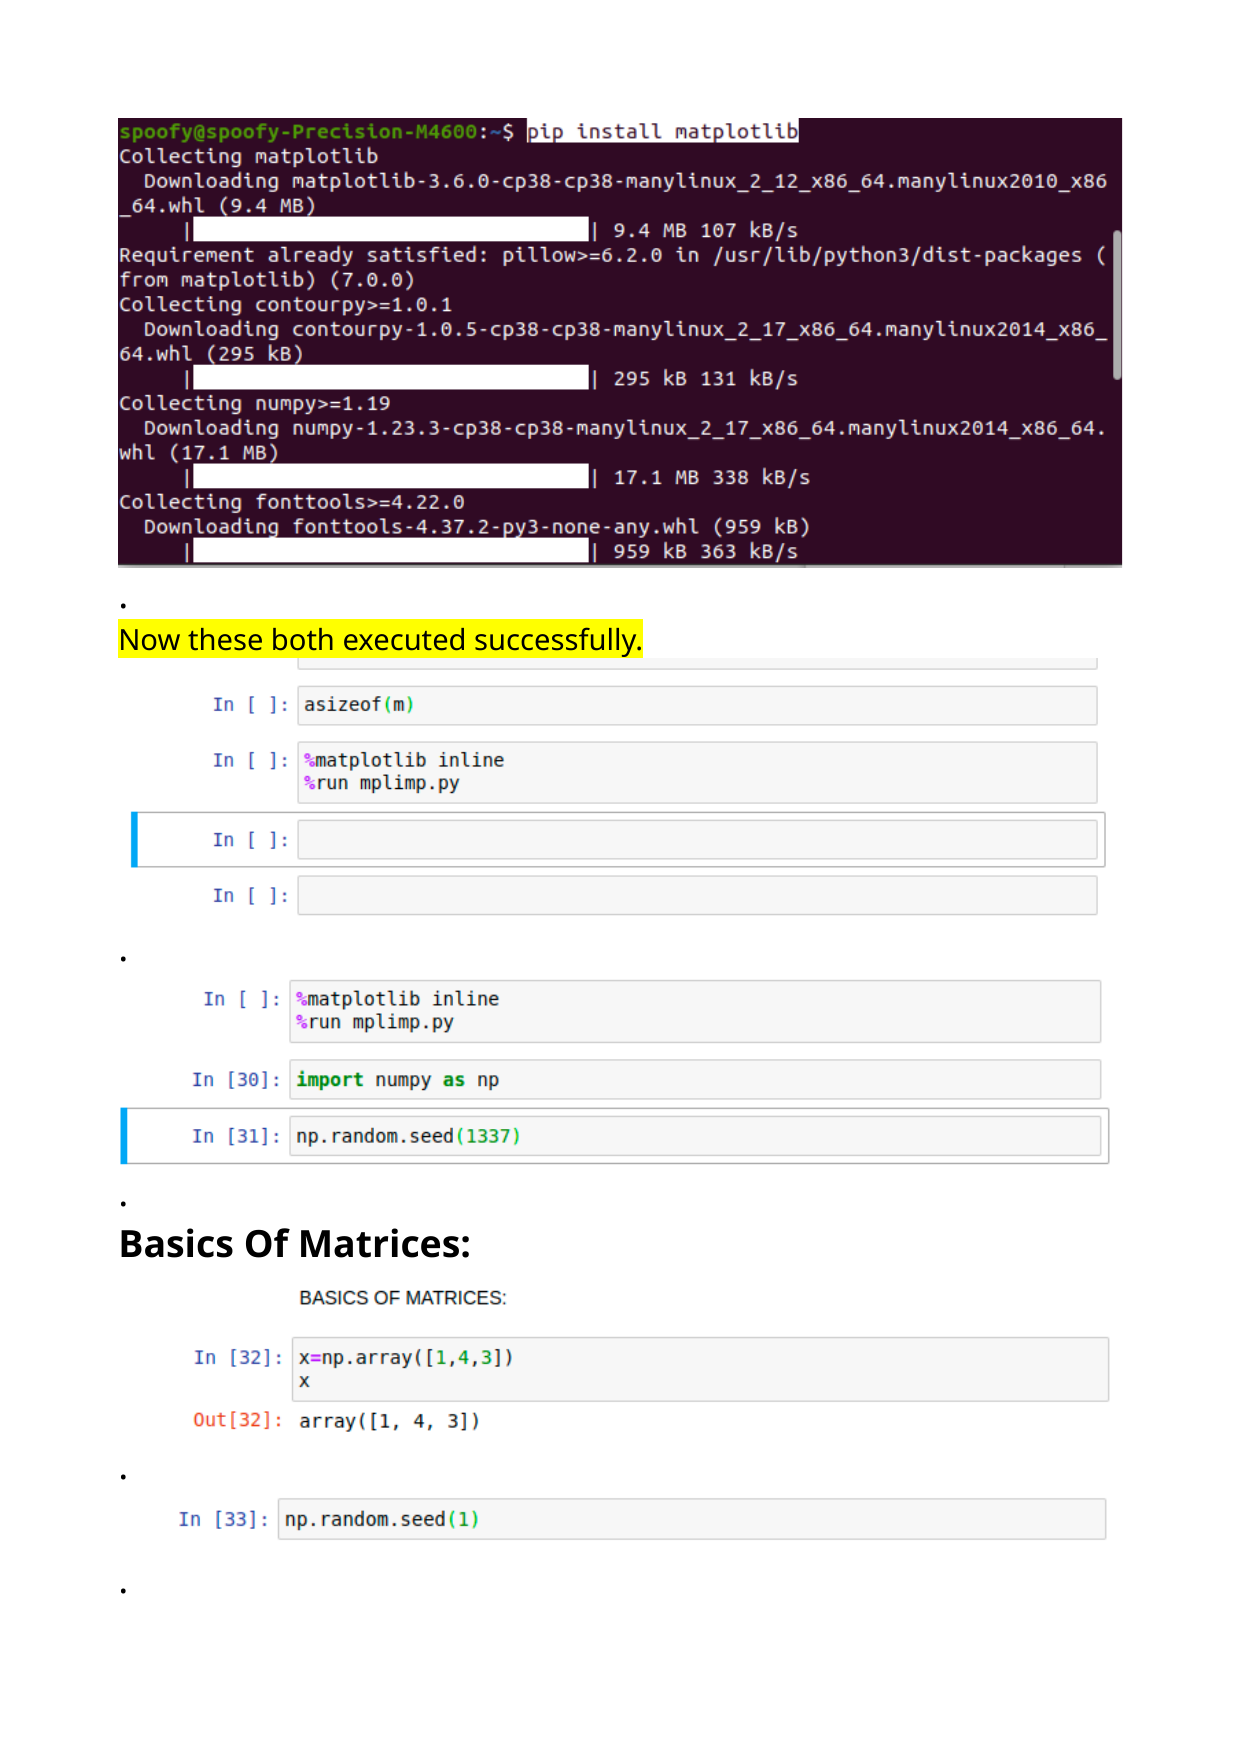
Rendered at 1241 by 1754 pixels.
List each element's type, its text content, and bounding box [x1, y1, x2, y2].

text . [118, 922, 1122, 972]
text Basics Of Matrices: [118, 1217, 1122, 1268]
picture [118, 118, 1123, 568]
text Now these both executed successfully. [118, 619, 1122, 658]
picture [118, 972, 1123, 1167]
text . [118, 1167, 1122, 1217]
picture [118, 658, 1123, 922]
text . [118, 1554, 1122, 1604]
text . [118, 568, 1122, 619]
text . [118, 1440, 1122, 1490]
picture [118, 1268, 1123, 1440]
picture [118, 1490, 1123, 1554]
